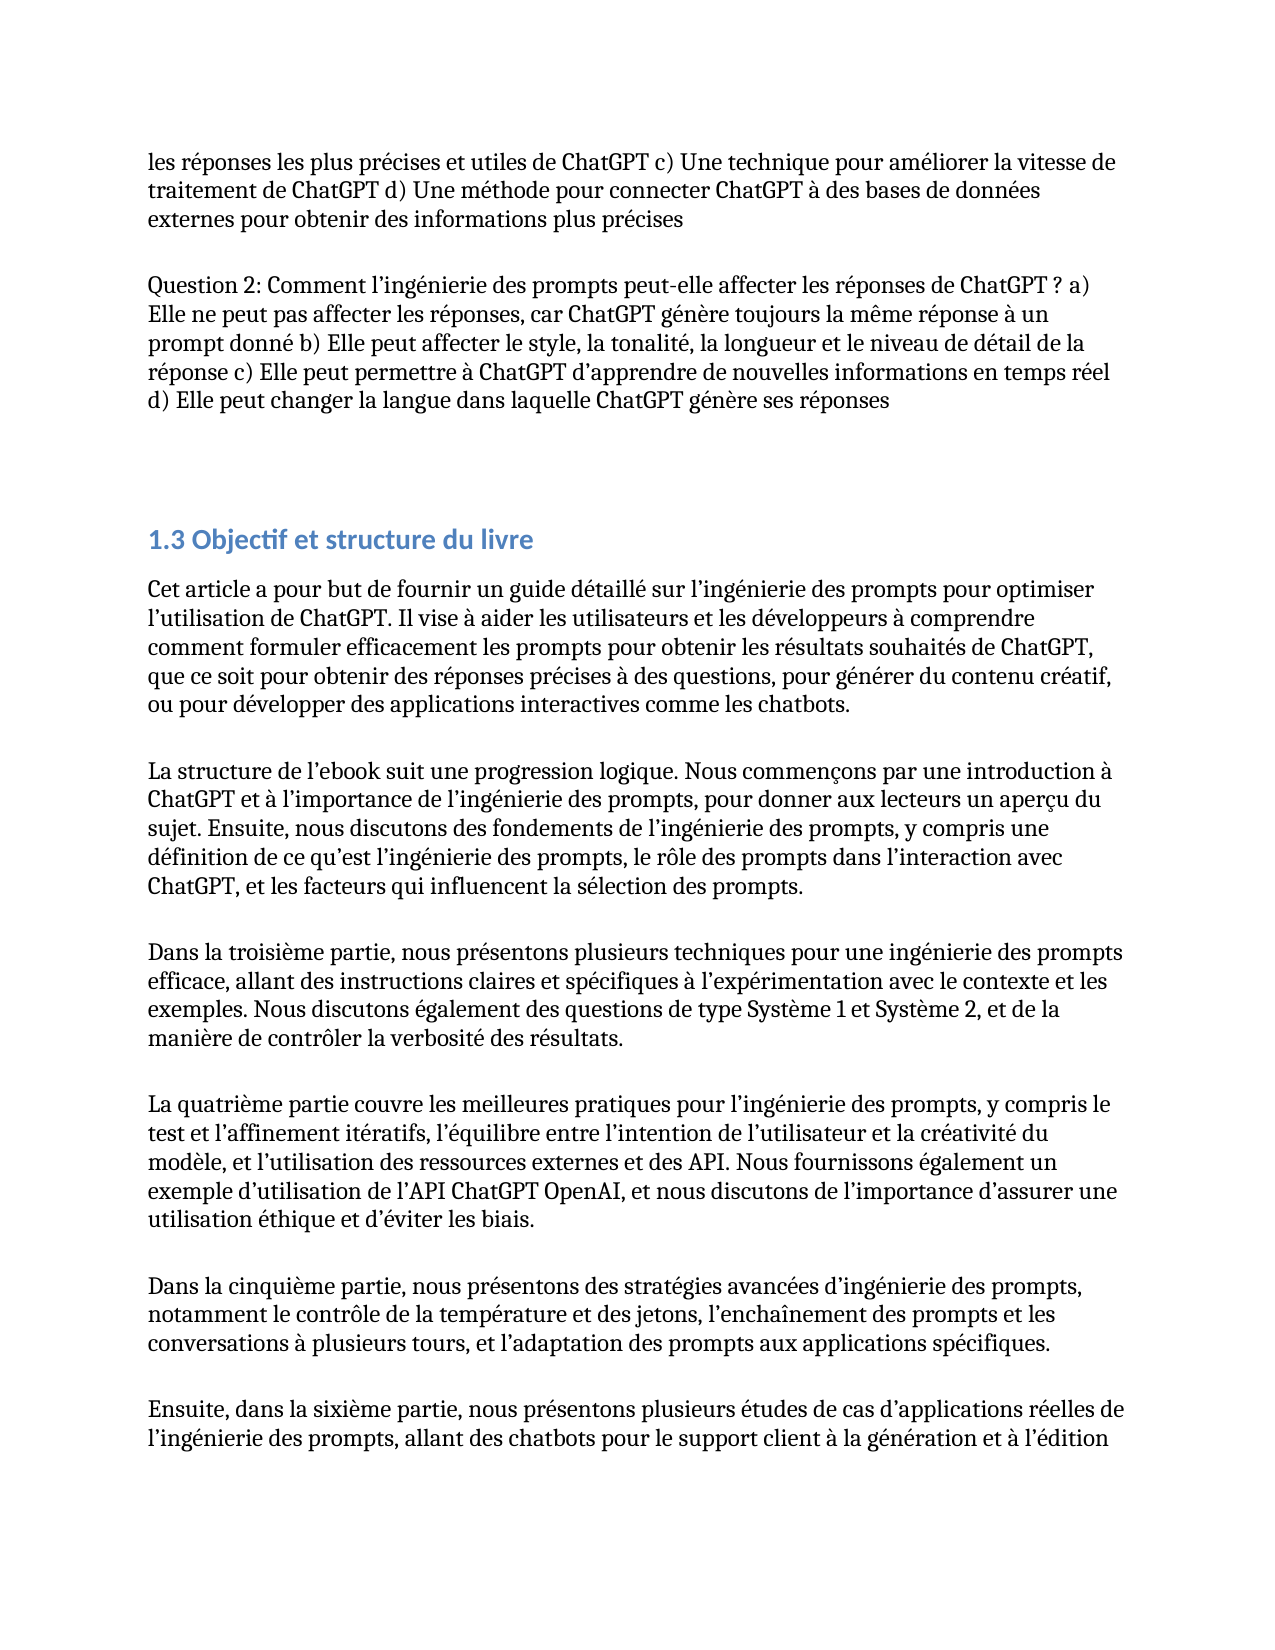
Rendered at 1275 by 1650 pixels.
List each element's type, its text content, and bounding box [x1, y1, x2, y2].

text Dans la troisième partie, nous présentons plusieurs techniques pour une ingénierie des prompts efficace, allant des instructions claires et spécifiques à l’expérimentation avec le contexte et les exemples. Nous discutons également des questions de type Système 1 et Système 2, et de la manière de contrôler la verbosité des résultats. [148, 938, 1127, 1053]
text les réponses les plus précises et utiles de ChatGPT c) Une technique pour améliorer la vitesse de traitement de ChatGPT d) Une méthode pour connecter ChatGPT à des bases de données externes pour obtenir des informations plus précises [148, 148, 1127, 234]
text La quatrième partie couvre les meilleures pratiques pour l’ingénierie des prompts, y compris le test et l’affinement itératifs, l’équilibre entre l’intention de l’utilisateur et la créativité du modèle, et l’utilisation des ressources externes et des API. Nous fournissons également un exemple d’utilisation de l’API ChatGPT OpenAI, et nous discutons de l’importance d’assurer une utilisation éthique et d’éviter les biais. [148, 1090, 1127, 1234]
text Question 2: Comment l’ingénierie des prompts peut-elle affecter les réponses de ChatGPT ? a) Elle ne peut pas affecter les réponses, car ChatGPT génère toujours la même réponse à un prompt donné b) Elle peut affecter le style, la tonalité, la longueur et le niveau de détail de la réponse c) Elle peut permettre à ChatGPT d’apprendre de nouvelles informations en temps réel d) Elle peut changer la langue dans laquelle ChatGPT génère ses réponses [148, 271, 1127, 415]
text Ensuite, dans la sixième partie, nous présentons plusieurs études de cas d’applications réelles de l’ingénierie des prompts, allant des chatbots pour le support client à la génération et à l’édition [148, 1395, 1127, 1453]
text Cet article a pour but de fournir un guide détaillé sur l’ingénierie des prompts pour optimiser l’utilisation de ChatGPT. Il vise à aider les utilisateurs et les développeurs à comprendre comment formuler efficacement les prompts pour obtenir les résultats souhaités de ChatGPT, que ce soit pour obtenir des réponses précises à des questions, pour générer du contenu créatif, ou pour développer des applications interactives comme les chatbots. [148, 575, 1127, 719]
subtitle 1.3 Objectif et structure du livre [148, 521, 1127, 557]
text La structure de l’ebook suit une progression logique. Nous commençons par une introduction à ChatGPT et à l’importance de l’ingénierie des prompts, pour donner aux lecteurs un aperçu du sujet. Ensuite, nous discutons des fondements de l’ingénierie des prompts, y compris une définition de ce qu’est l’ingénierie des prompts, le rôle des prompts dans l’interaction avec ChatGPT, et les facteurs qui influencent la sélection des prompts. [148, 757, 1127, 900]
text Dans la cinquième partie, nous présentons des stratégies avancées d’ingénierie des prompts, notamment le contrôle de la température et des jetons, l’enchaînement des prompts et les conversations à plusieurs tours, et l’adaptation des prompts aux applications spécifiques. [148, 1272, 1127, 1358]
